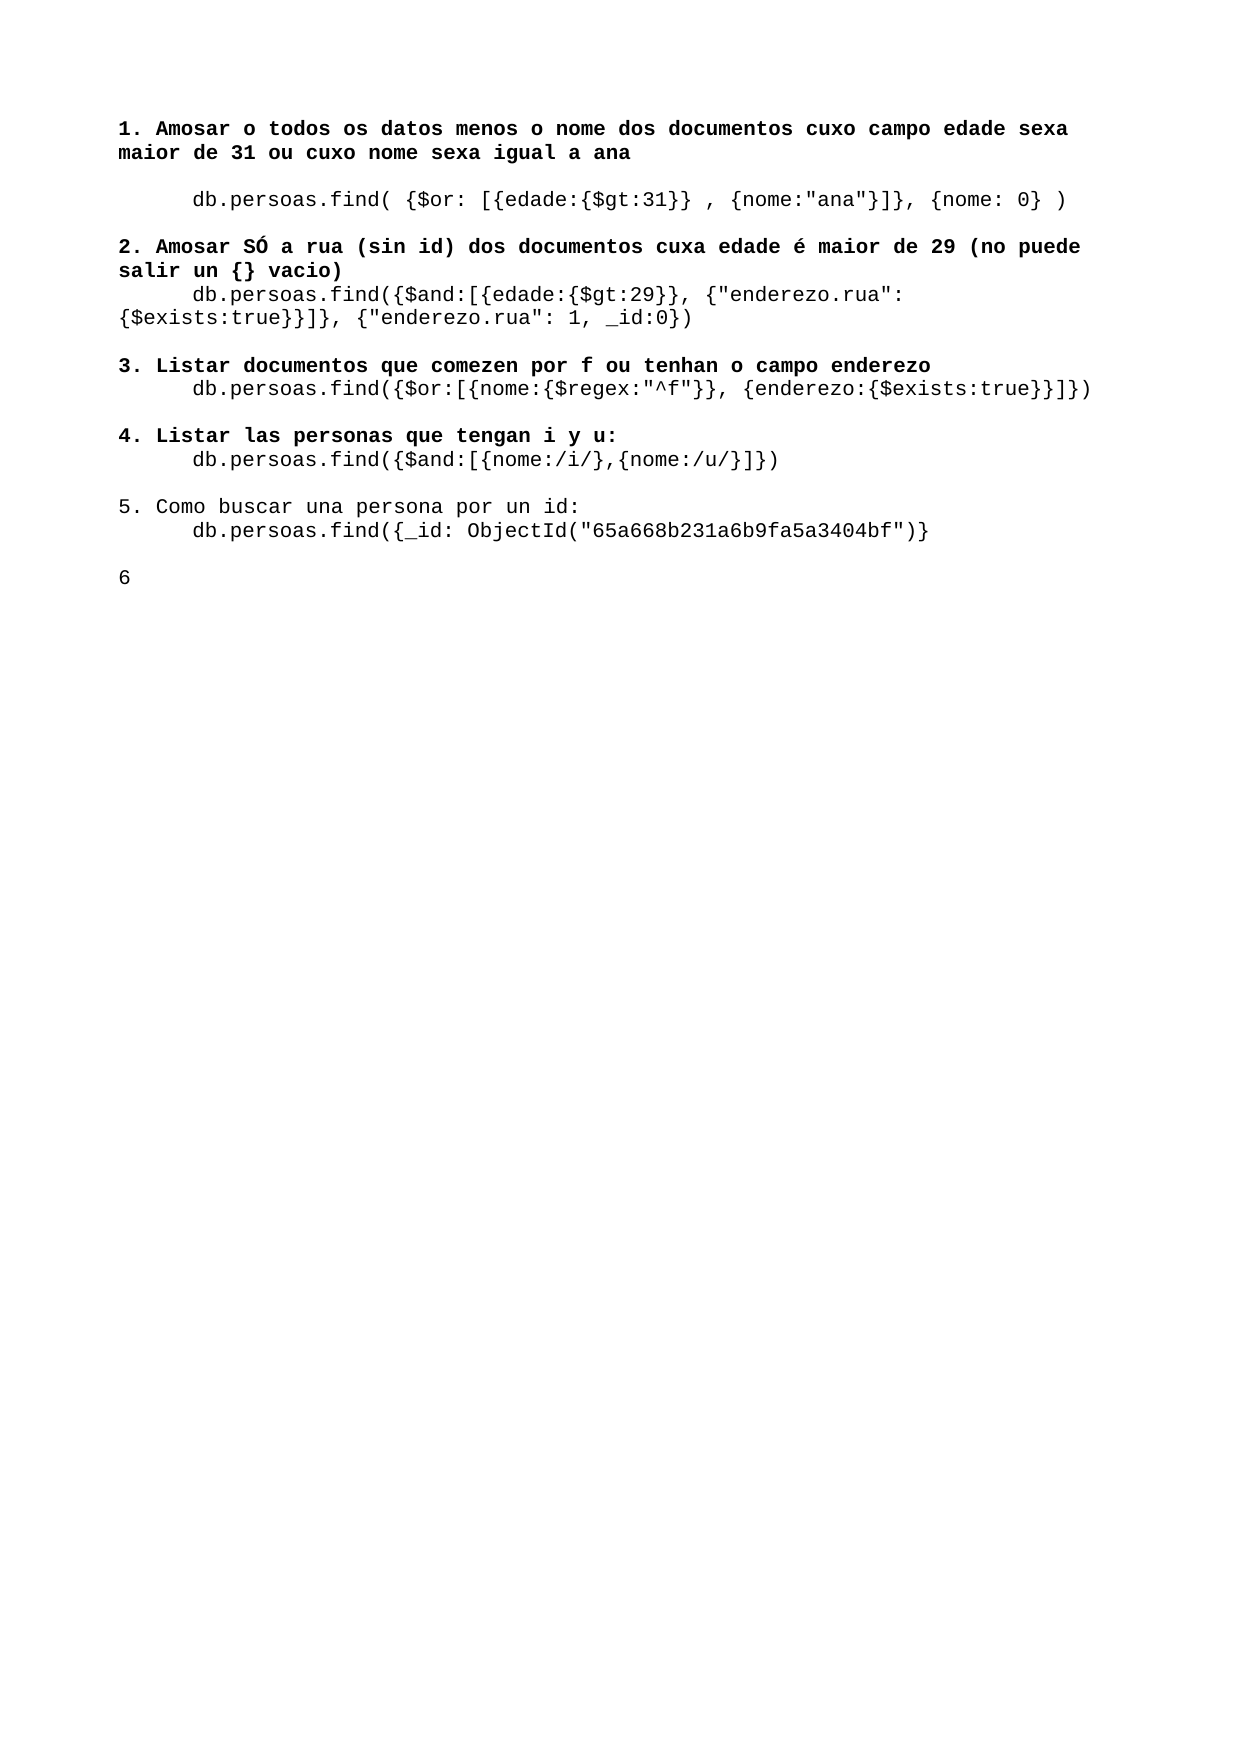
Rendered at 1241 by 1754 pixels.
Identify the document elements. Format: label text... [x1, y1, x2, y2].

text db.persoas.find({$and:[{edade:{$gt:29}}, {"enderezo.rua":{$exists:true}}]}, {"enderezo.rua": 1, _id:0}) [118, 284, 1122, 331]
text db.persoas.find({$or:[{nome:{$regex:"^f"}}, {enderezo:{$exists:true}}]}) [118, 378, 1122, 402]
text 6 [118, 567, 1122, 591]
text 1. Amosar o todos os datos menos o nome dos documentos cuxo campo edade sexa maior de 31 ou cuxo nome sexa igual a ana [118, 118, 1122, 165]
text 5. Como buscar una persona por un id: [118, 496, 1122, 520]
text db.persoas.find({_id: ObjectId("65a668b231a6b9fa5a3404bf")} [118, 520, 1122, 544]
text 3. Listar documentos que comezen por f ou tenhan o campo enderezo [118, 354, 1122, 378]
text 4. Listar las personas que tengan i y u: db.persoas.find({$and:[{nome:/i/},{nome:/u/}]}) [118, 426, 1122, 473]
text db.persoas.find( {$or: [{edade:{$gt:31}} , {nome:"ana"}]}, {nome: 0} ) [118, 189, 1122, 213]
text 2. Amosar SÓ a rua (sin id) dos documentos cuxa edade é maior de 29 (no puede salir un {} vacio) [118, 236, 1122, 284]
